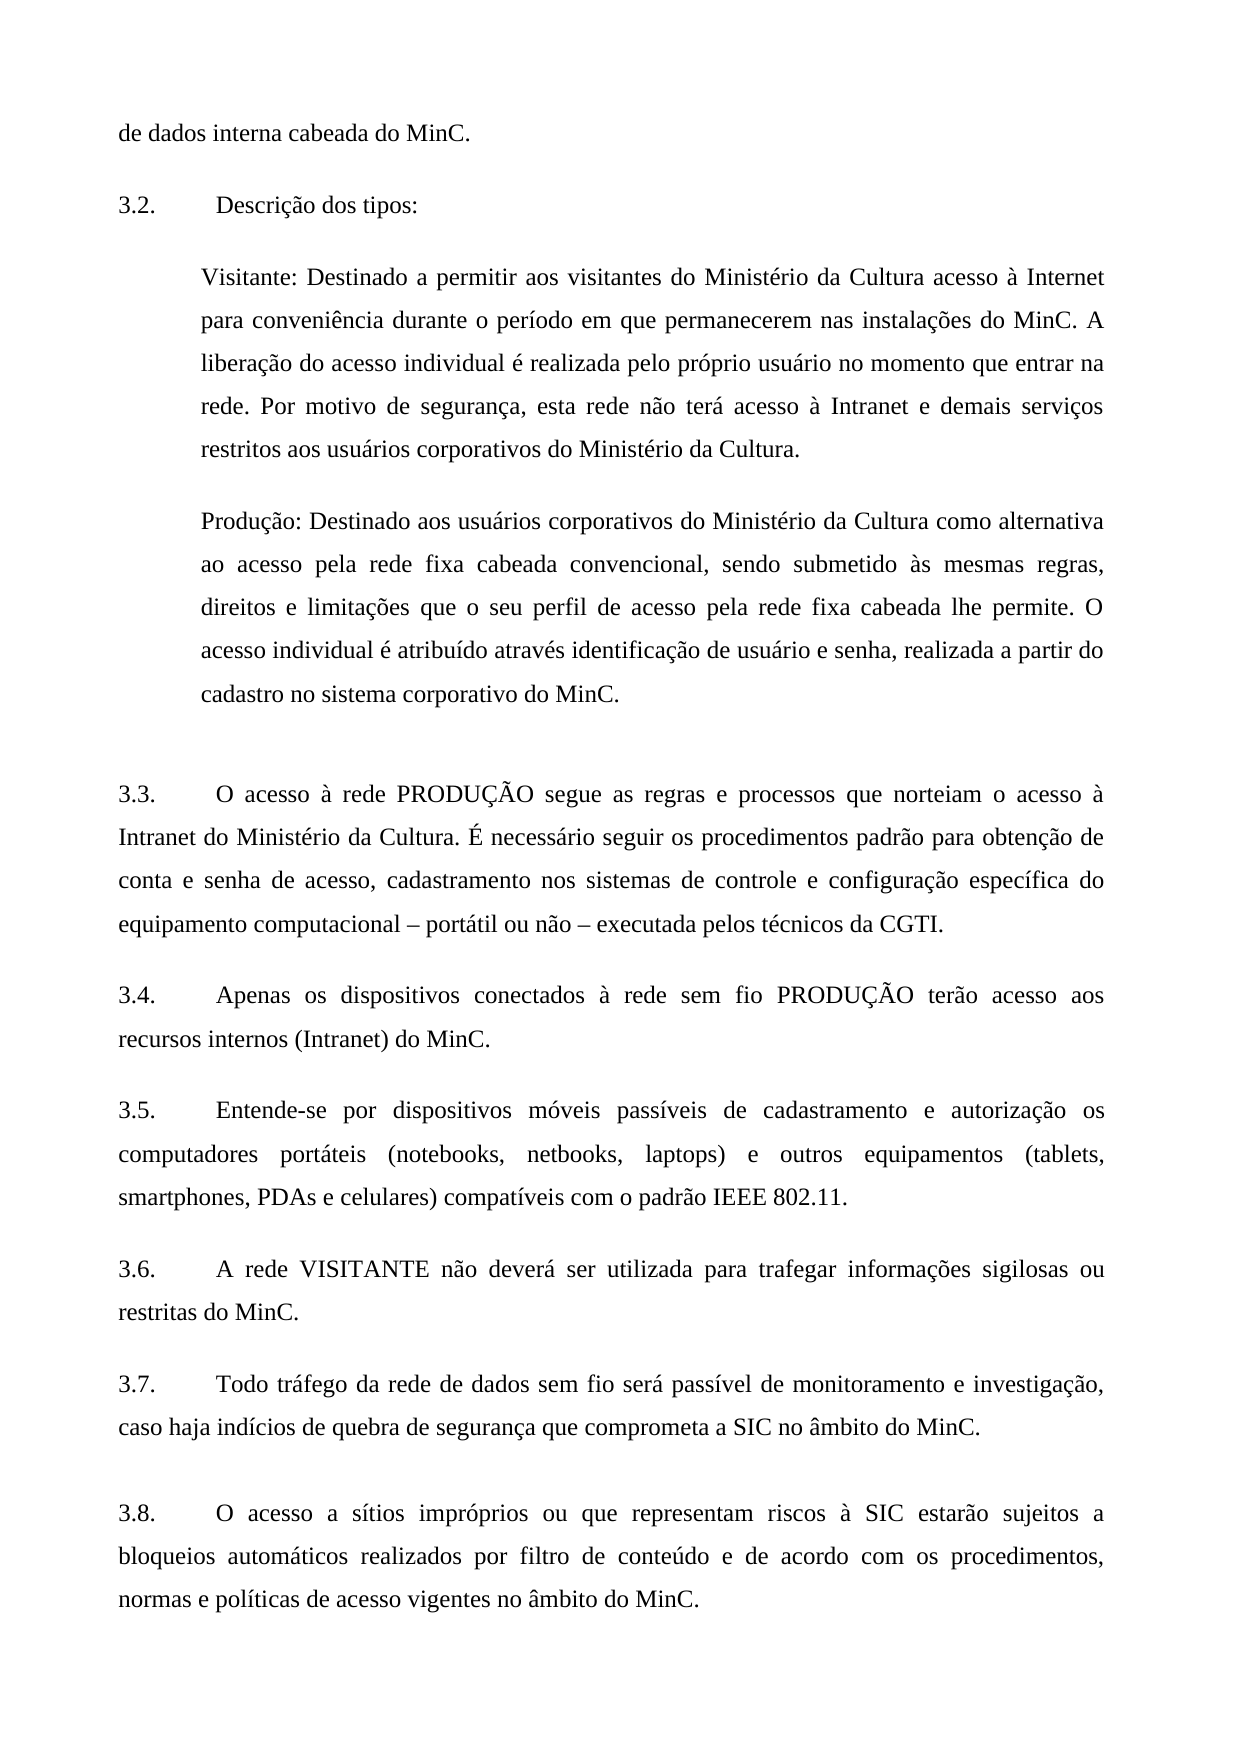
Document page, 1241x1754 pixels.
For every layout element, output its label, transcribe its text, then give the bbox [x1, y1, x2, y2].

list de dados interna cabeada do MinC. [118, 118, 1105, 147]
text Produção: Destinado aos usuários corporativos do Ministério da Cultura como alternativa ao acesso pela rede fixa cabeada convencional, sendo submetido às mesmas regras, direitos e limitações que o seu perfil de acesso pela rede fixa cabeada lhe permite. O acesso individual é atribuído através identificação de usuário e senha, realizada a partir do cadastro no sistema corporativo do MinC. [201, 506, 1105, 707]
list Entende-se por dispositivos móveis passíveis de cadastramento e autorização os computadores portáteis (notebooks, netbooks, laptops) e outros equipamentos (tablets, smartphones, PDAs e celulares) compatíveis com o padrão IEEE 802.11. [118, 1096, 1105, 1211]
list Todo tráfego da rede de dados sem fio será passível de monitoramento e investigação, caso haja indícios de quebra de segurança que comprometa a SIC no âmbito do MinC. [118, 1369, 1105, 1441]
text Visitante: Destinado a permitir aos visitantes do Ministério da Cultura acesso à Internet para conveniência durante o período em que permanecerem nas instalações do MinC. A liberação do acesso individual é realizada pelo próprio usuário no momento que entrar na rede. Por motivo de segurança, esta rede não terá acesso à Intranet e demais serviços restritos aos usuários corporativos do Ministério da Cultura. [201, 262, 1105, 463]
list Descrição dos tipos: [118, 190, 1105, 219]
list O acesso a sítios impróprios ou que representam riscos à SIC estarão sujeitos a bloqueios automáticos realizados por filtro de conteúdo e de acordo com os procedimentos, normas e políticas de acesso vigentes no âmbito do MinC. [118, 1498, 1105, 1613]
list O acesso à rede PRODUÇÃO segue as regras e processos que norteiam o acesso à Intranet do Ministério da Cultura. É necessário seguir os procedimentos padrão para obtenção de conta e senha de acesso, cadastramento nos sistemas de controle e configuração específica do equipamento computacional – portátil ou não – executada pelos técnicos da CGTI. [118, 779, 1105, 937]
list A rede VISITANTE não deverá ser utilizada para trafegar informações sigilosas ou restritas do MinC. [118, 1254, 1105, 1326]
list Apenas os dispositivos conectados à rede sem fio PRODUÇÃO terão acesso aos recursos internos (Intranet) do MinC. [118, 981, 1105, 1052]
